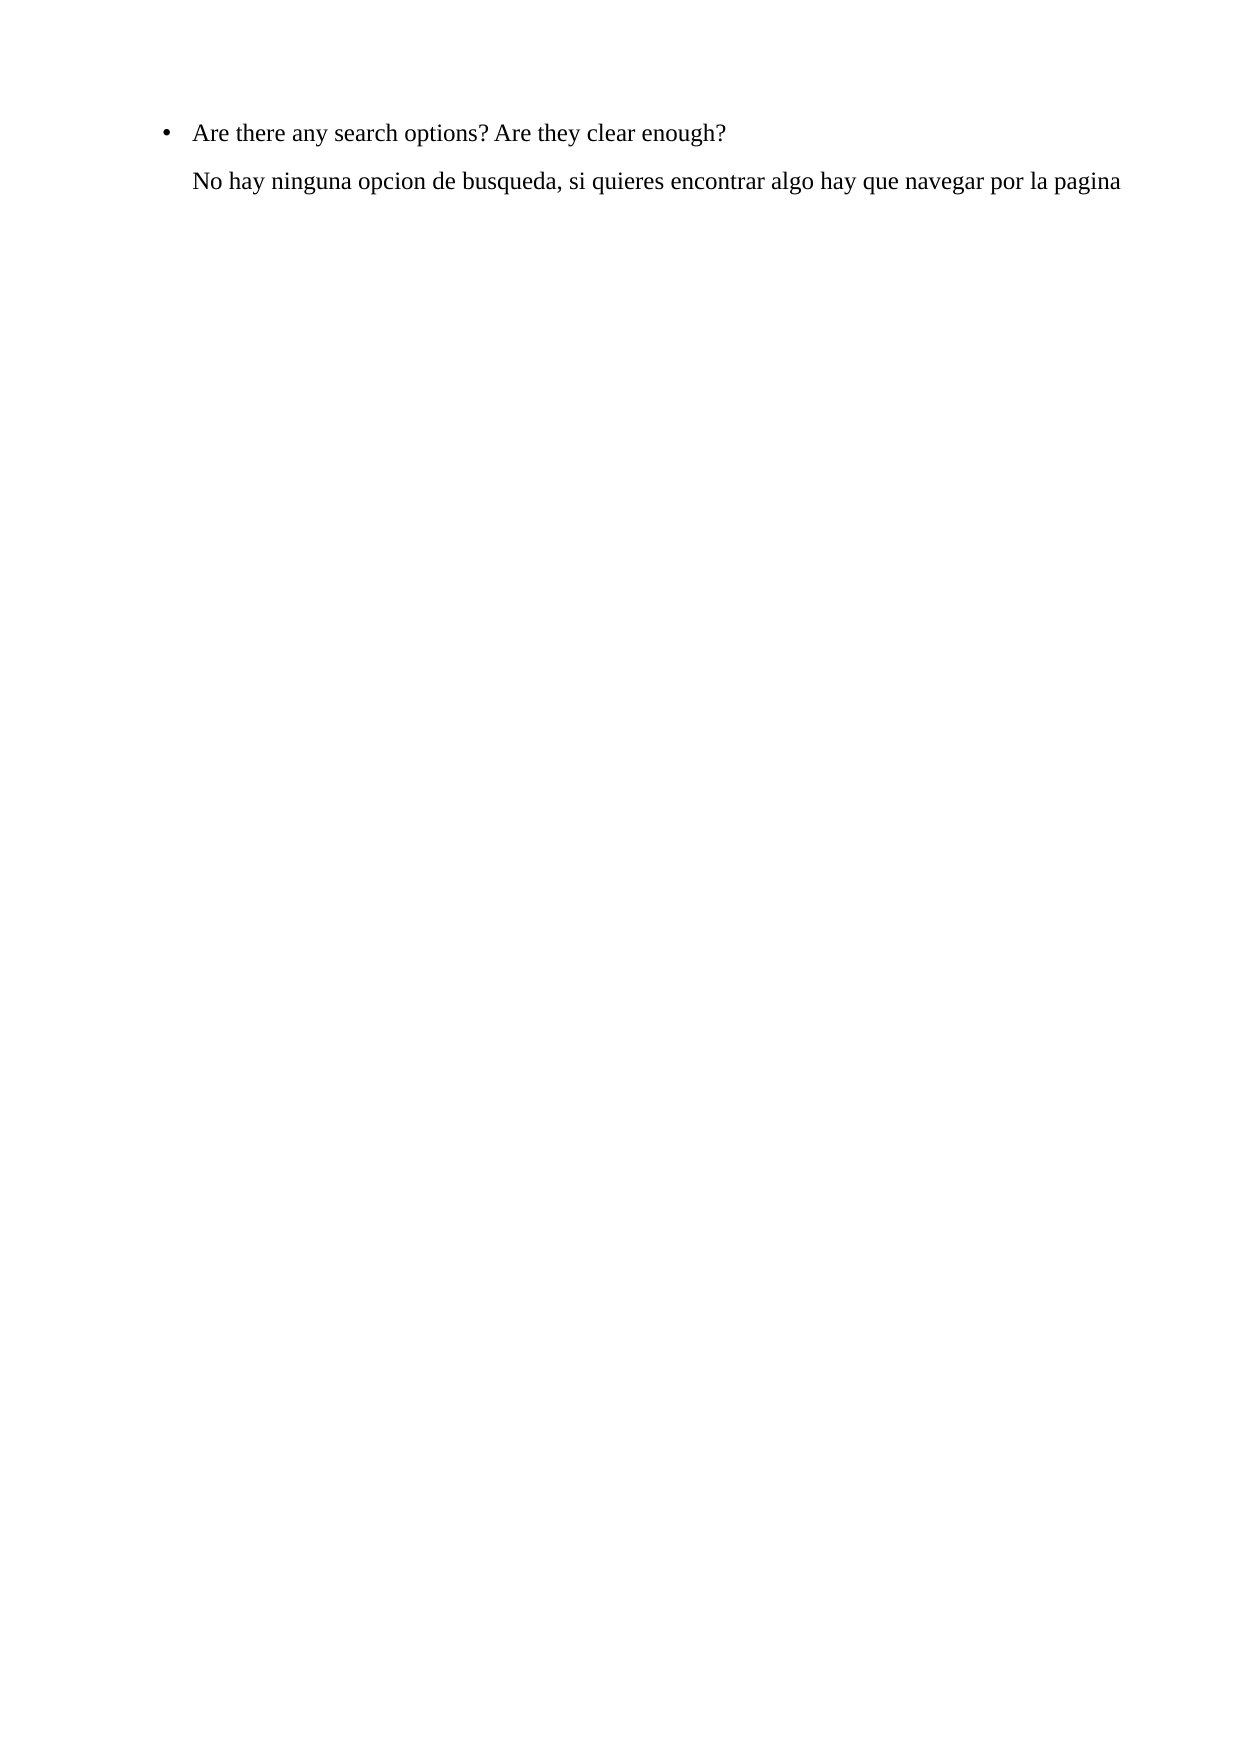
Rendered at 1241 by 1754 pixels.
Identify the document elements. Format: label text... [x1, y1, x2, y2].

list Are there any search options? Are they clear enough? [162, 118, 1122, 147]
text No hay ninguna opcion de busqueda, si quieres encontrar algo hay que navegar por la pagina [118, 166, 1122, 194]
